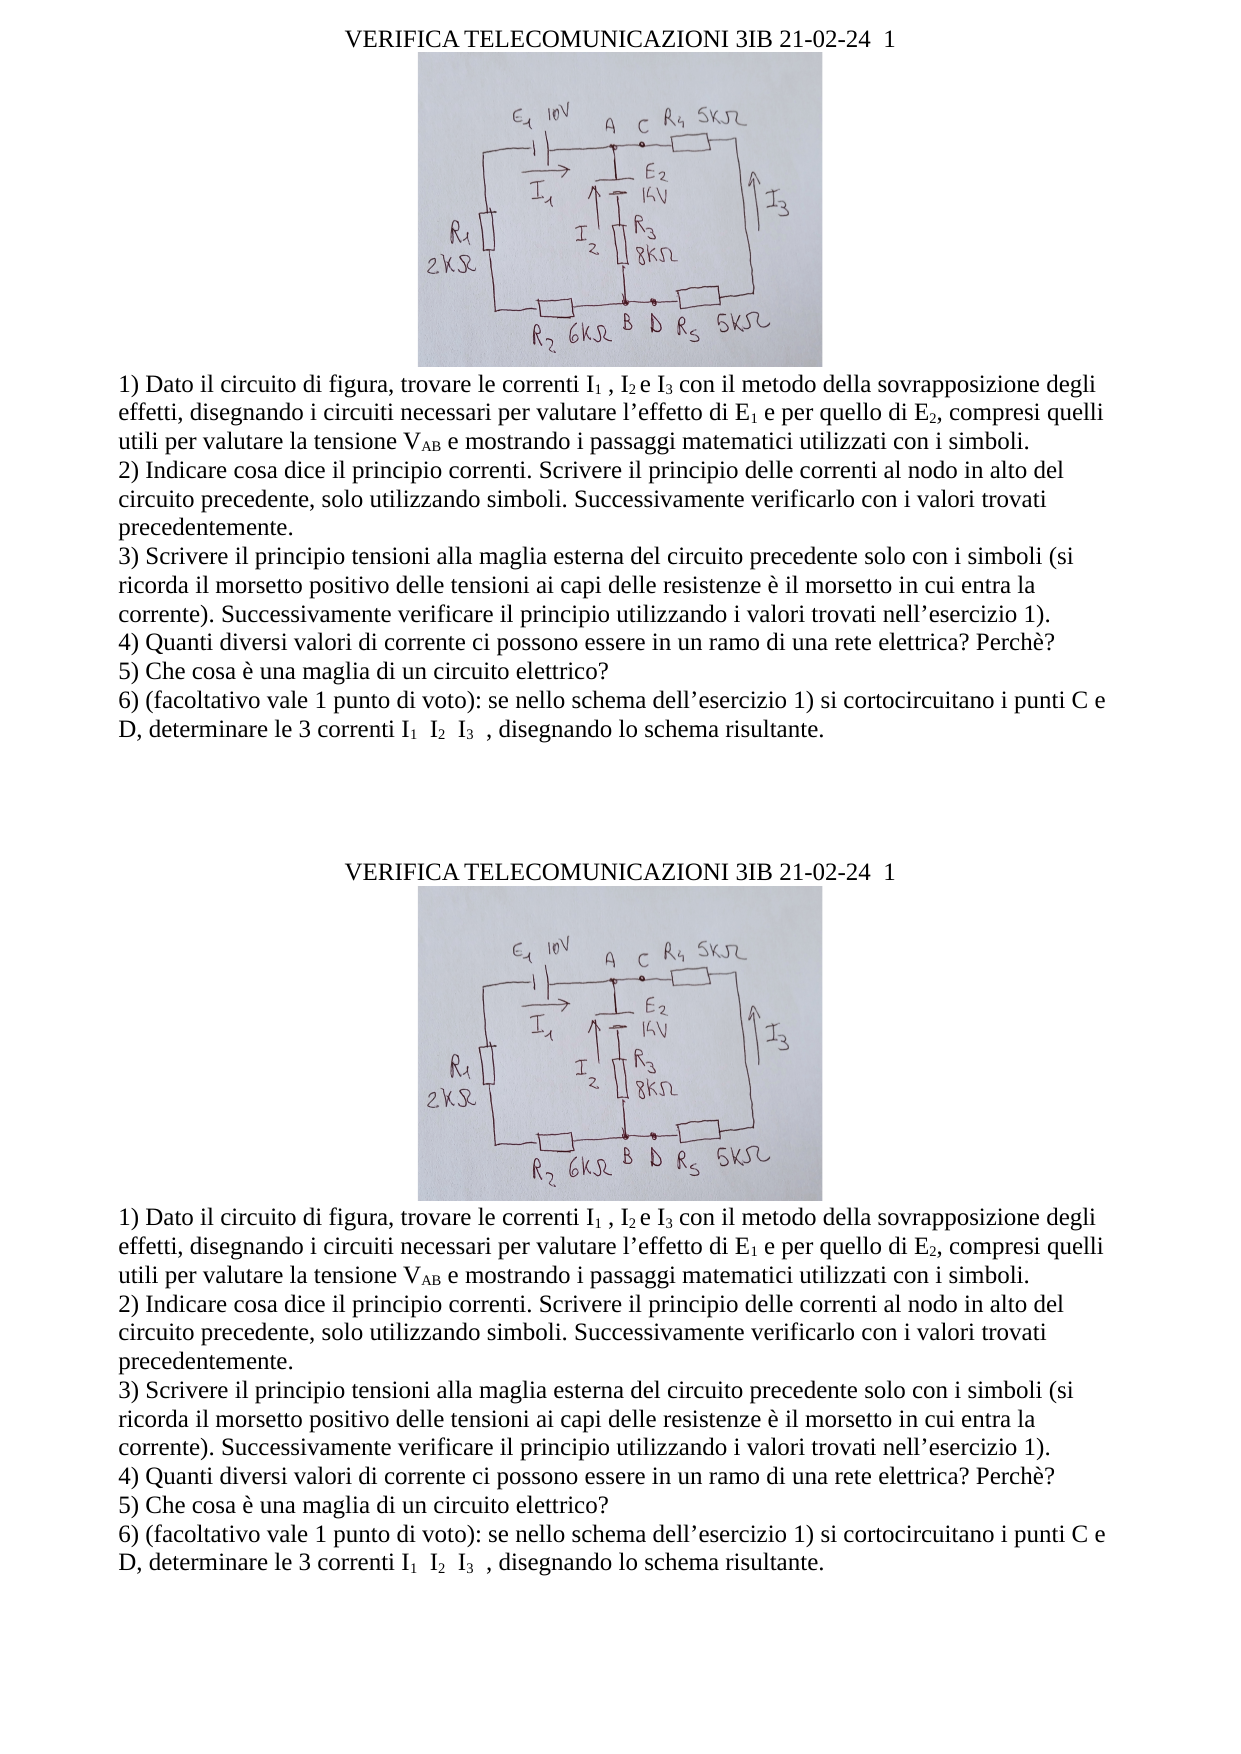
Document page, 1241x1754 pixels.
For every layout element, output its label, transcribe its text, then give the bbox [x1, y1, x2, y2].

text VERIFICA TELECOMUNICAZIONI 3IB 21-02-24 1 [118, 24, 1122, 52]
text 6) (facoltativo vale 1 punto di voto): se nello schema dell’esercizio 1) si cortocircuitano i punti C e D, determinare le 3 correnti I1 I2 I3 , disegnando lo schema risultante. [118, 1519, 1122, 1576]
text 5) Che cosa è una maglia di un circuito elettrico? [118, 656, 1122, 685]
text 4) Quanti diversi valori di corrente ci possono essere in un ramo di una rete elettrica? Perchè? [118, 1461, 1122, 1490]
text 1) Dato il circuito di figura, trovare le correnti I1 , I2 e I3 con il metodo della sovrapposizione degli effetti, disegnando i circuiti necessari per valutare l’effetto di E1 e per quello di E2, compresi quelli utili per valutare la tensione VAB e mostrando i passaggi matematici utilizzati con i simboli. [118, 369, 1122, 455]
text 2) Indicare cosa dice il principio correnti. Scrivere il principio delle correnti al nodo in alto del circuito precedente, solo utilizzando simboli. Successivamente verificarlo con i valori trovati precedentemente. [118, 455, 1122, 541]
text 3) Scrivere il principio tensioni alla maglia esterna del circuito precedente solo con i simboli (si ricorda il morsetto positivo delle tensioni ai capi delle resistenze è il morsetto in cui entra la corrente). Successivamente verificare il principio utilizzando i valori trovati nell’esercizio 1). [118, 541, 1122, 627]
picture [417, 52, 823, 367]
text 4) Quanti diversi valori di corrente ci possono essere in un ramo di una rete elettrica? Perchè? [118, 627, 1122, 656]
text VERIFICA TELECOMUNICAZIONI 3IB 21-02-24 1 [118, 857, 1122, 886]
text 5) Che cosa è una maglia di un circuito elettrico? [118, 1490, 1122, 1519]
text 3) Scrivere il principio tensioni alla maglia esterna del circuito precedente solo con i simboli (si ricorda il morsetto positivo delle tensioni ai capi delle resistenze è il morsetto in cui entra la corrente). Successivamente verificare il principio utilizzando i valori trovati nell’esercizio 1). [118, 1375, 1122, 1461]
text 2) Indicare cosa dice il principio correnti. Scrivere il principio delle correnti al nodo in alto del circuito precedente, solo utilizzando simboli. Successivamente verificarlo con i valori trovati precedentemente. [118, 1289, 1122, 1375]
text 1) Dato il circuito di figura, trovare le correnti I1 , I2 e I3 con il metodo della sovrapposizione degli effetti, disegnando i circuiti necessari per valutare l’effetto di E1 e per quello di E2, compresi quelli utili per valutare la tensione VAB e mostrando i passaggi matematici utilizzati con i simboli. [118, 1202, 1122, 1289]
text 6) (facoltativo vale 1 punto di voto): se nello schema dell’esercizio 1) si cortocircuitano i punti C e D, determinare le 3 correnti I1 I2 I3 , disegnando lo schema risultante. [118, 685, 1122, 742]
picture [417, 886, 823, 1201]
